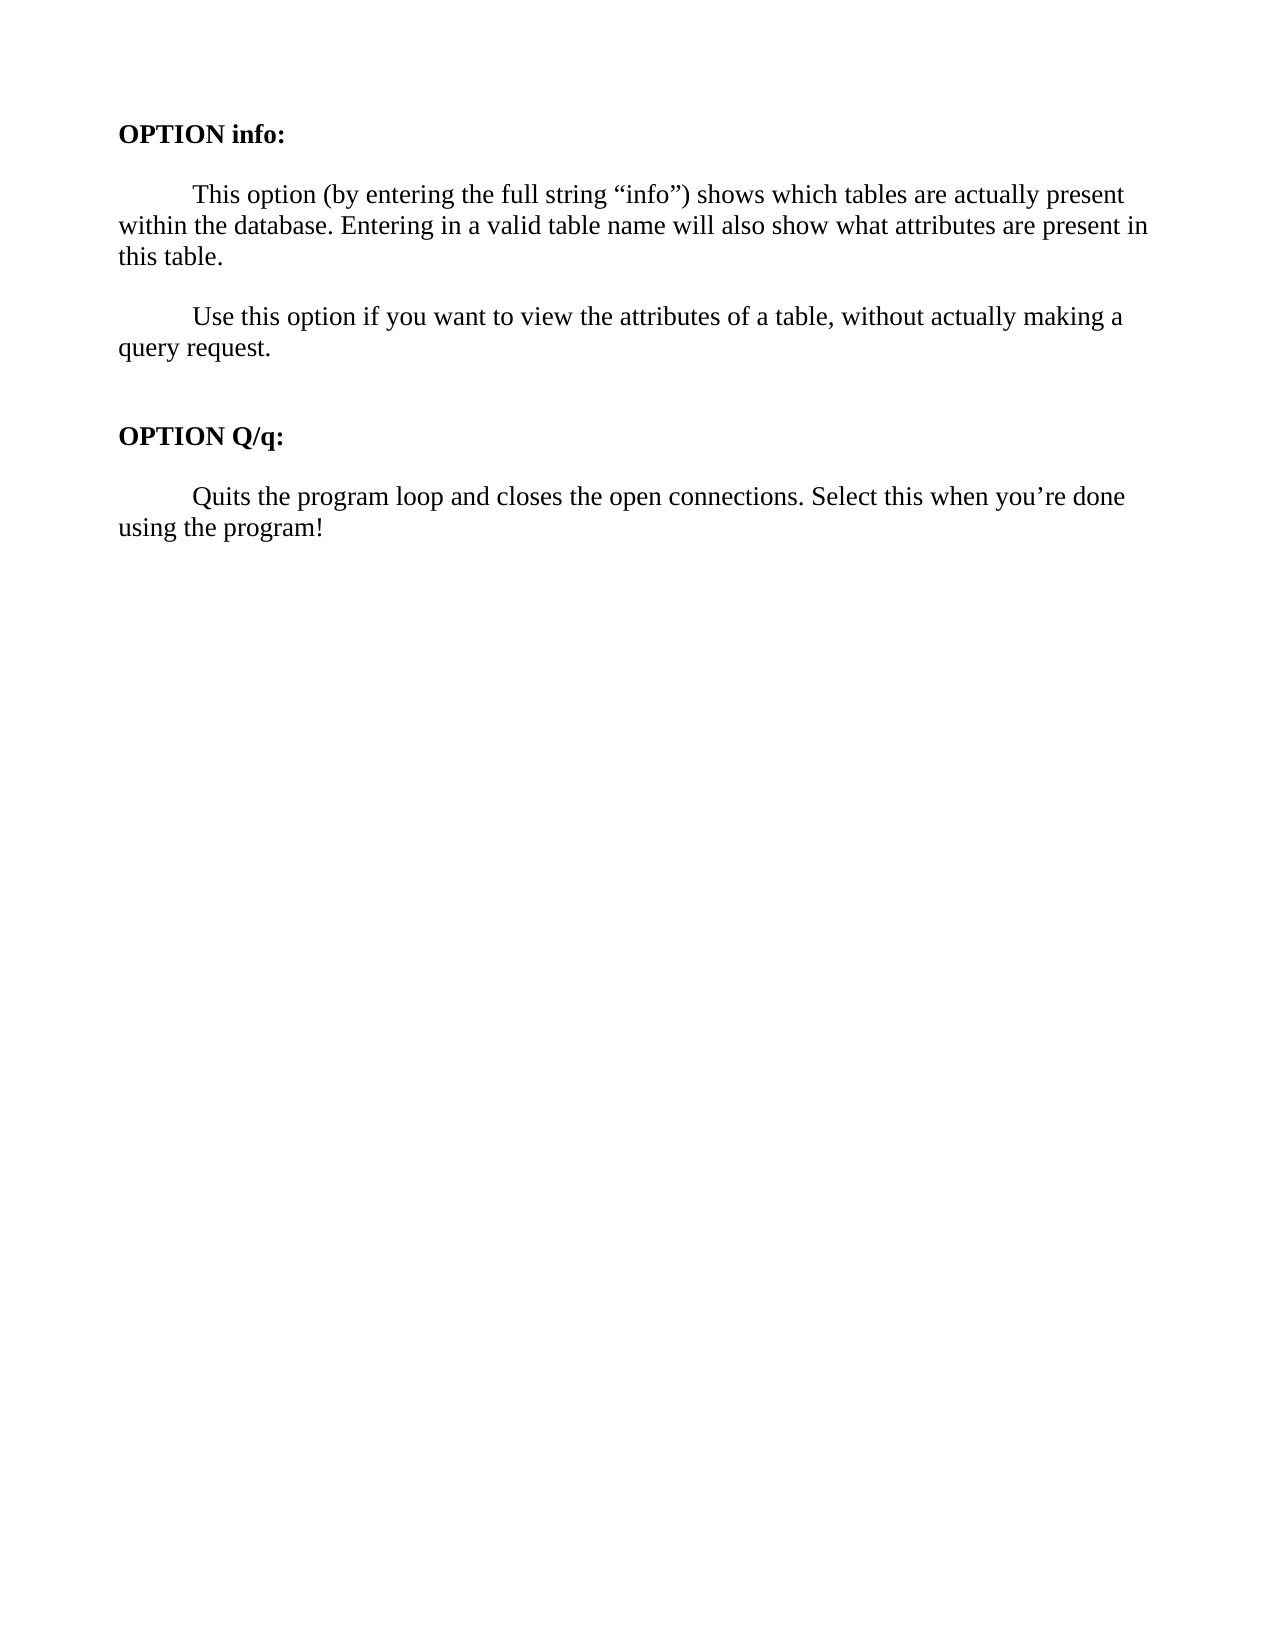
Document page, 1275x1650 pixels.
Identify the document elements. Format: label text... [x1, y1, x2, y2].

text This option (by entering the full string “info”) shows which tables are actually present within the database. Entering in a valid table name will also show what attributes are present in this table. [118, 178, 1157, 271]
text OPTION info: [118, 118, 1157, 149]
text Use this option if you want to view the attributes of a table, without actually making a query request. [118, 300, 1157, 362]
text Quits the program loop and closes the open connections. Select this when you’re done using the program! [118, 480, 1157, 542]
text OPTION Q/q: [118, 420, 1157, 451]
